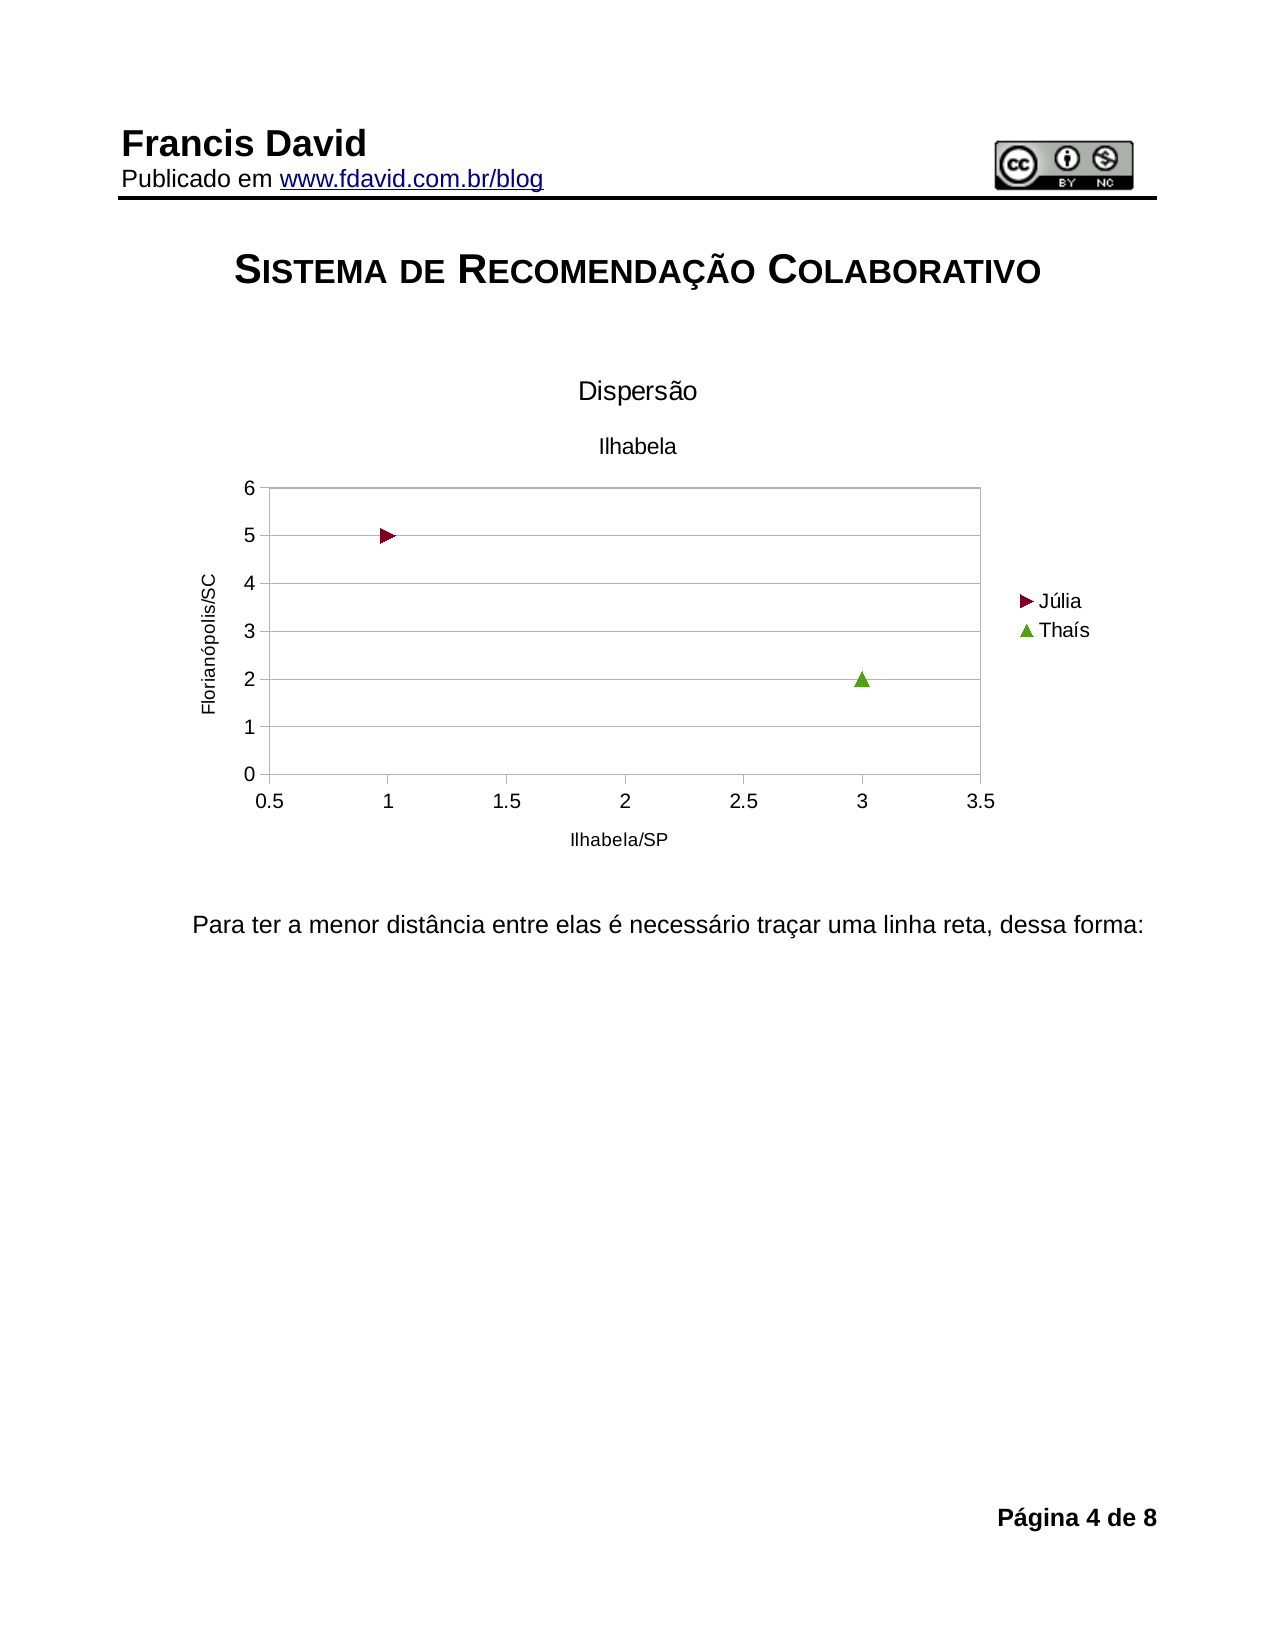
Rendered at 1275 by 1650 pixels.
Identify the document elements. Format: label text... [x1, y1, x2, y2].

picture [992, 138, 1137, 195]
text Para ter a menor distância entre elas é necessário traçar uma linha reta, dessa forma: [118, 910, 1157, 939]
